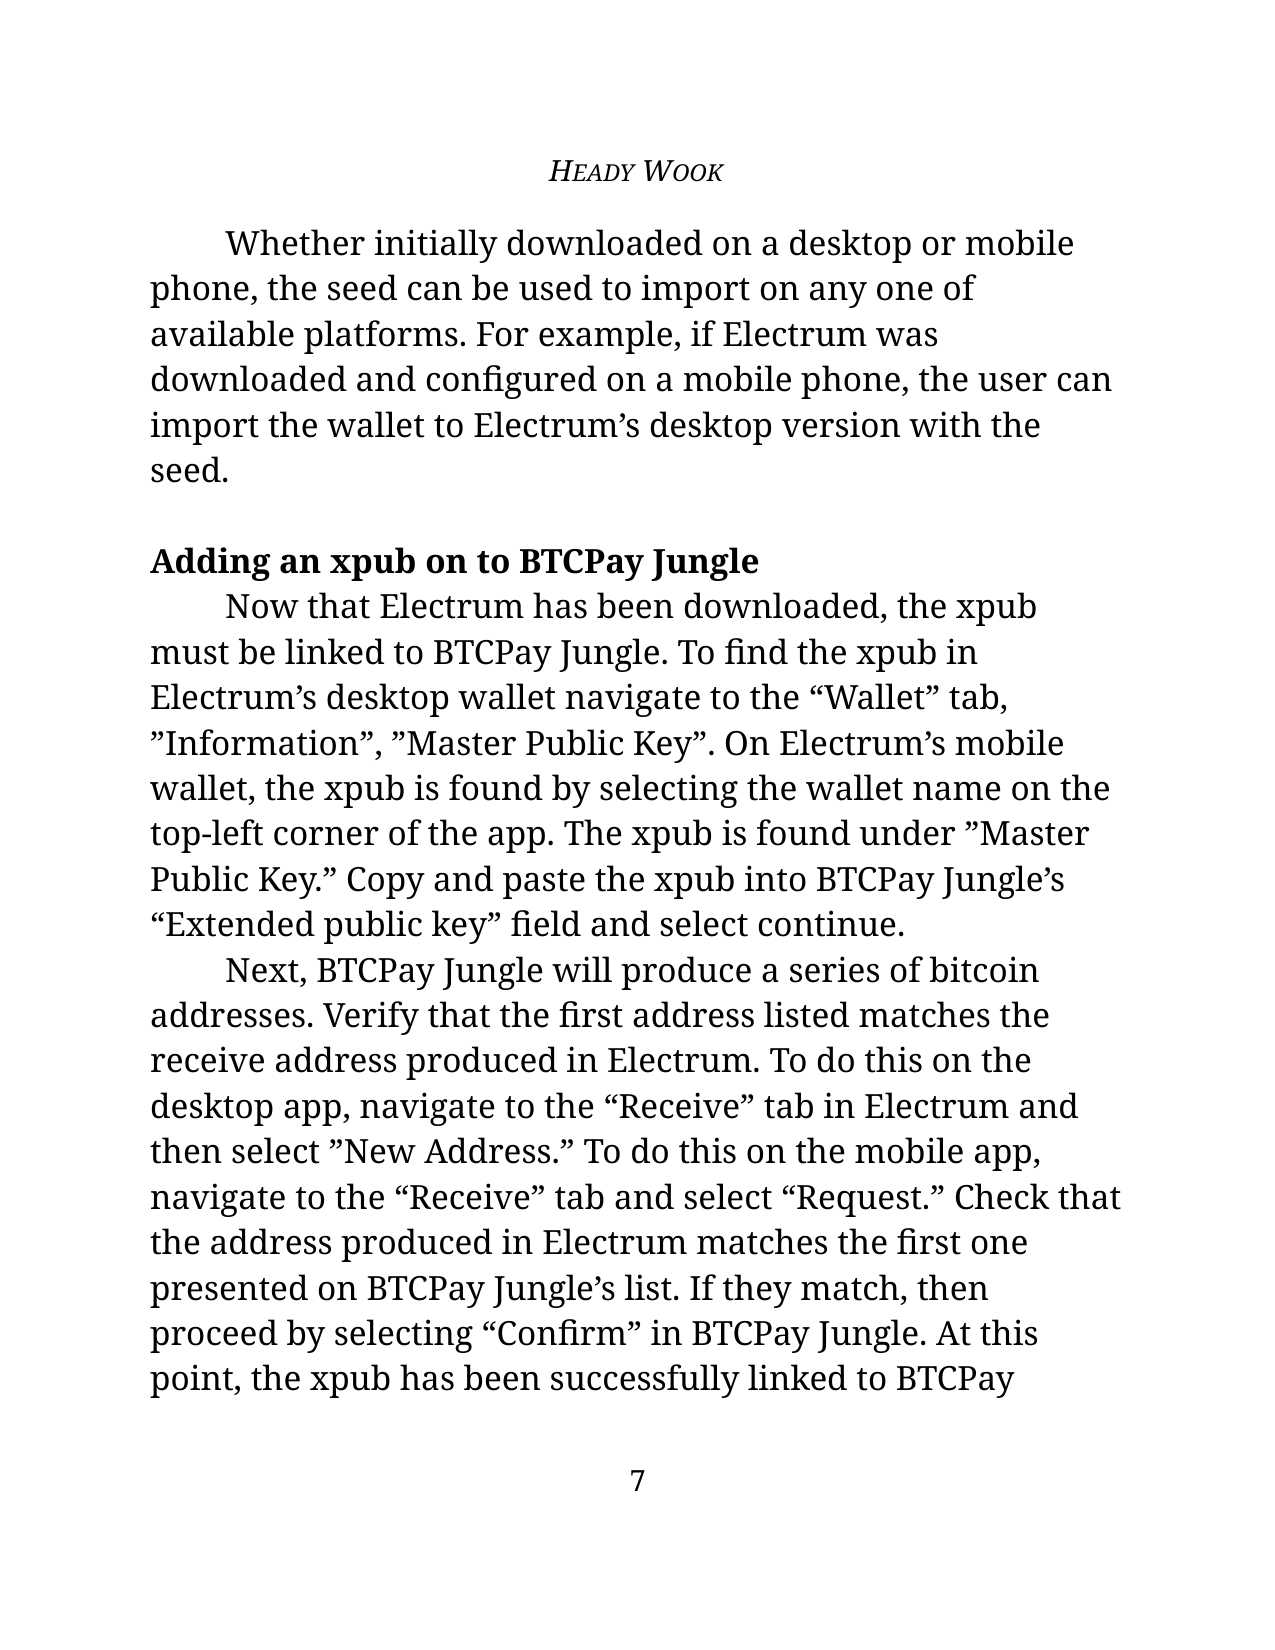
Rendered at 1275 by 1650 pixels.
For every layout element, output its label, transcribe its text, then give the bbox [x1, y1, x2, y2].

text Next, BTCPay Jungle will produce a series of bitcoin addresses. Verify that the first address listed matches the receive address produced in Electrum. To do this on the desktop app, navigate to the “Receive” tab in Electrum and then select ”New Address.” To do this on the mobile app, navigate to the “Receive” tab and select “Request.” Check that the address produced in Electrum matches the first one presented on BTCPay Jungle’s list. If they match, then proceed by selecting “Confirm” in BTCPay Jungle. At this point, the xpub has been successfully linked to BTCPay [150, 946, 1125, 1401]
text Adding an xpub on to BTCPay Jungle [150, 538, 1125, 583]
text Whether initially downloaded on a desktop or mobile phone, the seed can be used to import on any one of available platforms. For example, if Electrum was downloaded and configured on a mobile phone, the user can import the wallet to Electrum’s desktop version with the seed. [150, 220, 1125, 492]
text Now that Electrum has been downloaded, the xpub must be linked to BTCPay Jungle. To find the xpub in Electrum’s desktop wallet navigate to the “Wallet” tab, ”Information”, ”Master Public Key”. On Electrum’s mobile wallet, the xpub is found by selecting the wallet name on the top-left corner of the app. The xpub is found under ”Master Public Key.” Copy and paste the xpub into BTCPay Jungle’s “Extended public key” field and select continue. [150, 583, 1125, 946]
